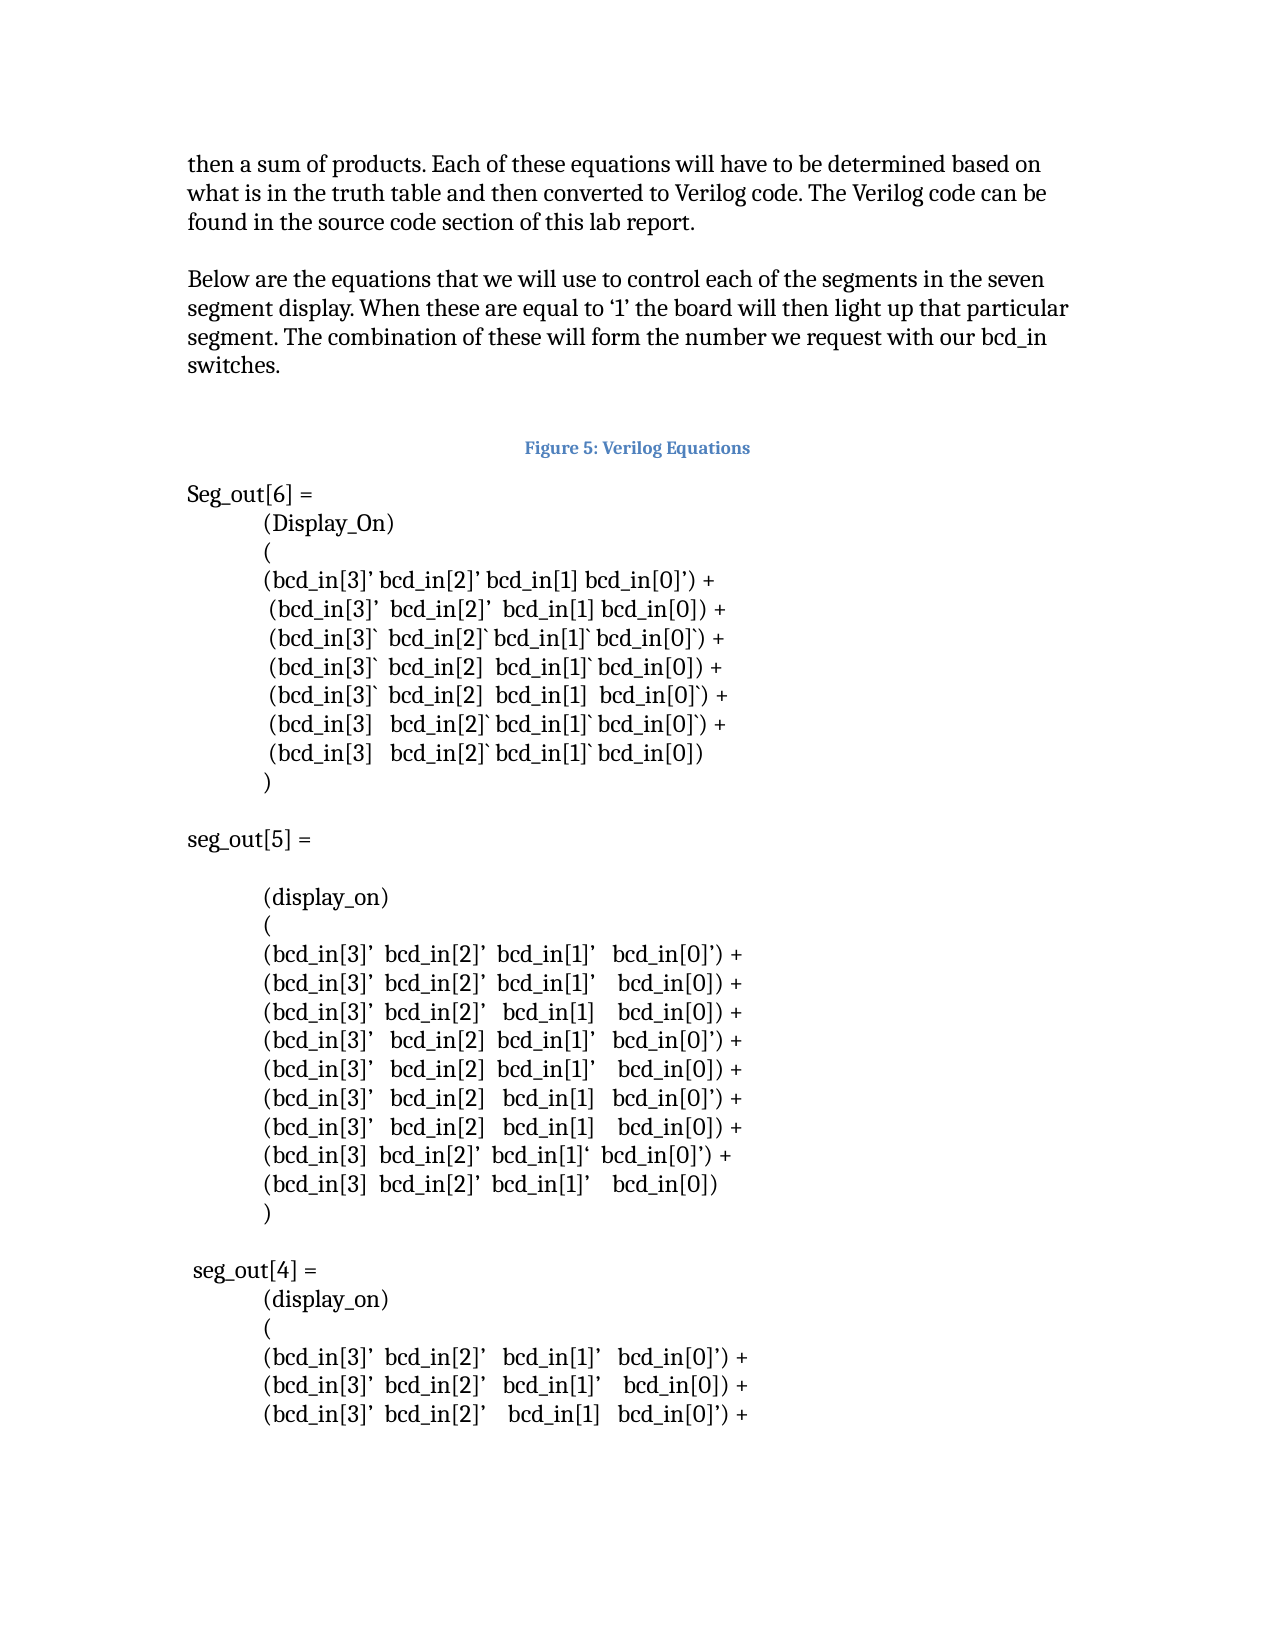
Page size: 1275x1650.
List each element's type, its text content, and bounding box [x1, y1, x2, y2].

text (bcd_in[3]’ bcd_in[2]’ bcd_in[1]’ bcd_in[0]’) + [187, 1342, 1087, 1371]
text (bcd_in[3]’ bcd_in[2]’ bcd_in[1] bcd_in[0]) + [187, 997, 1087, 1026]
text (bcd_in[3]’ bcd_in[2]’ bcd_in[1]’ bcd_in[0]) + [187, 1371, 1087, 1400]
text (bcd_in[3] bcd_in[2]` bcd_in[1]` bcd_in[0]) [187, 739, 1087, 767]
text (bcd_in[3]` bcd_in[2]` bcd_in[1]` bcd_in[0]`) + [187, 624, 1087, 652]
text (Display_On) [187, 509, 1087, 537]
text (bcd_in[3]’ bcd_in[2]’ bcd_in[1] bcd_in[0]’) + [187, 1400, 1087, 1429]
text (bcd_in[3]` bcd_in[2] bcd_in[1]` bcd_in[0]) + [187, 652, 1087, 681]
text (bcd_in[3] bcd_in[2]’ bcd_in[1]’ bcd_in[0]) [187, 1170, 1087, 1199]
text (bcd_in[3]’ bcd_in[2] bcd_in[1]’ bcd_in[0]) + [187, 1055, 1087, 1084]
text seg_out[4] = [187, 1256, 1087, 1285]
text (bcd_in[3]` bcd_in[2] bcd_in[1] bcd_in[0]`) + [187, 681, 1087, 710]
text (bcd_in[3]’ bcd_in[2] bcd_in[1]’ bcd_in[0]’) + [187, 1026, 1087, 1055]
text (bcd_in[3]’ bcd_in[2] bcd_in[1] bcd_in[0]) + [187, 1112, 1087, 1141]
text ( [187, 1314, 1087, 1342]
text ) [187, 767, 1087, 796]
text seg_out[5] = [187, 825, 1087, 854]
text (bcd_in[3] bcd_in[2]` bcd_in[1]` bcd_in[0]`) + [187, 710, 1087, 739]
text Below are the equations that we will use to control each of the segments in the seven segment display. When these are equal to ‘1’ the board will then light up that particular segment. The combination of these will form the number we request with our bcd_in switches. [187, 265, 1087, 380]
text (display_on) [187, 882, 1087, 911]
text then a sum of products. Each of these equations will have to be determined based on what is in the truth table and then converted to Verilog code. The Verilog code can be found in the source code section of this lab report. [187, 150, 1087, 236]
text (bcd_in[3] bcd_in[2]’ bcd_in[1]‘ bcd_in[0]’) + [187, 1141, 1087, 1170]
text (bcd_in[3]’ bcd_in[2]’ bcd_in[1] bcd_in[0]’) + [187, 566, 1087, 595]
text (bcd_in[3]’ bcd_in[2] bcd_in[1] bcd_in[0]’) + [187, 1084, 1087, 1112]
text (bcd_in[3]’ bcd_in[2]’ bcd_in[1]’ bcd_in[0]) + [187, 969, 1087, 997]
text (bcd_in[3]’ bcd_in[2]’ bcd_in[1]’ bcd_in[0]’) + [187, 940, 1087, 969]
text ( [187, 911, 1087, 940]
text ( [187, 537, 1087, 566]
text Figure 5: Verilog Equations [187, 437, 1087, 459]
text ) [187, 1199, 1087, 1227]
text (bcd_in[3]’ bcd_in[2]’ bcd_in[1] bcd_in[0]) + [187, 595, 1087, 624]
text Seg_out[6] = [187, 480, 1087, 509]
text (display_on) [187, 1285, 1087, 1314]
